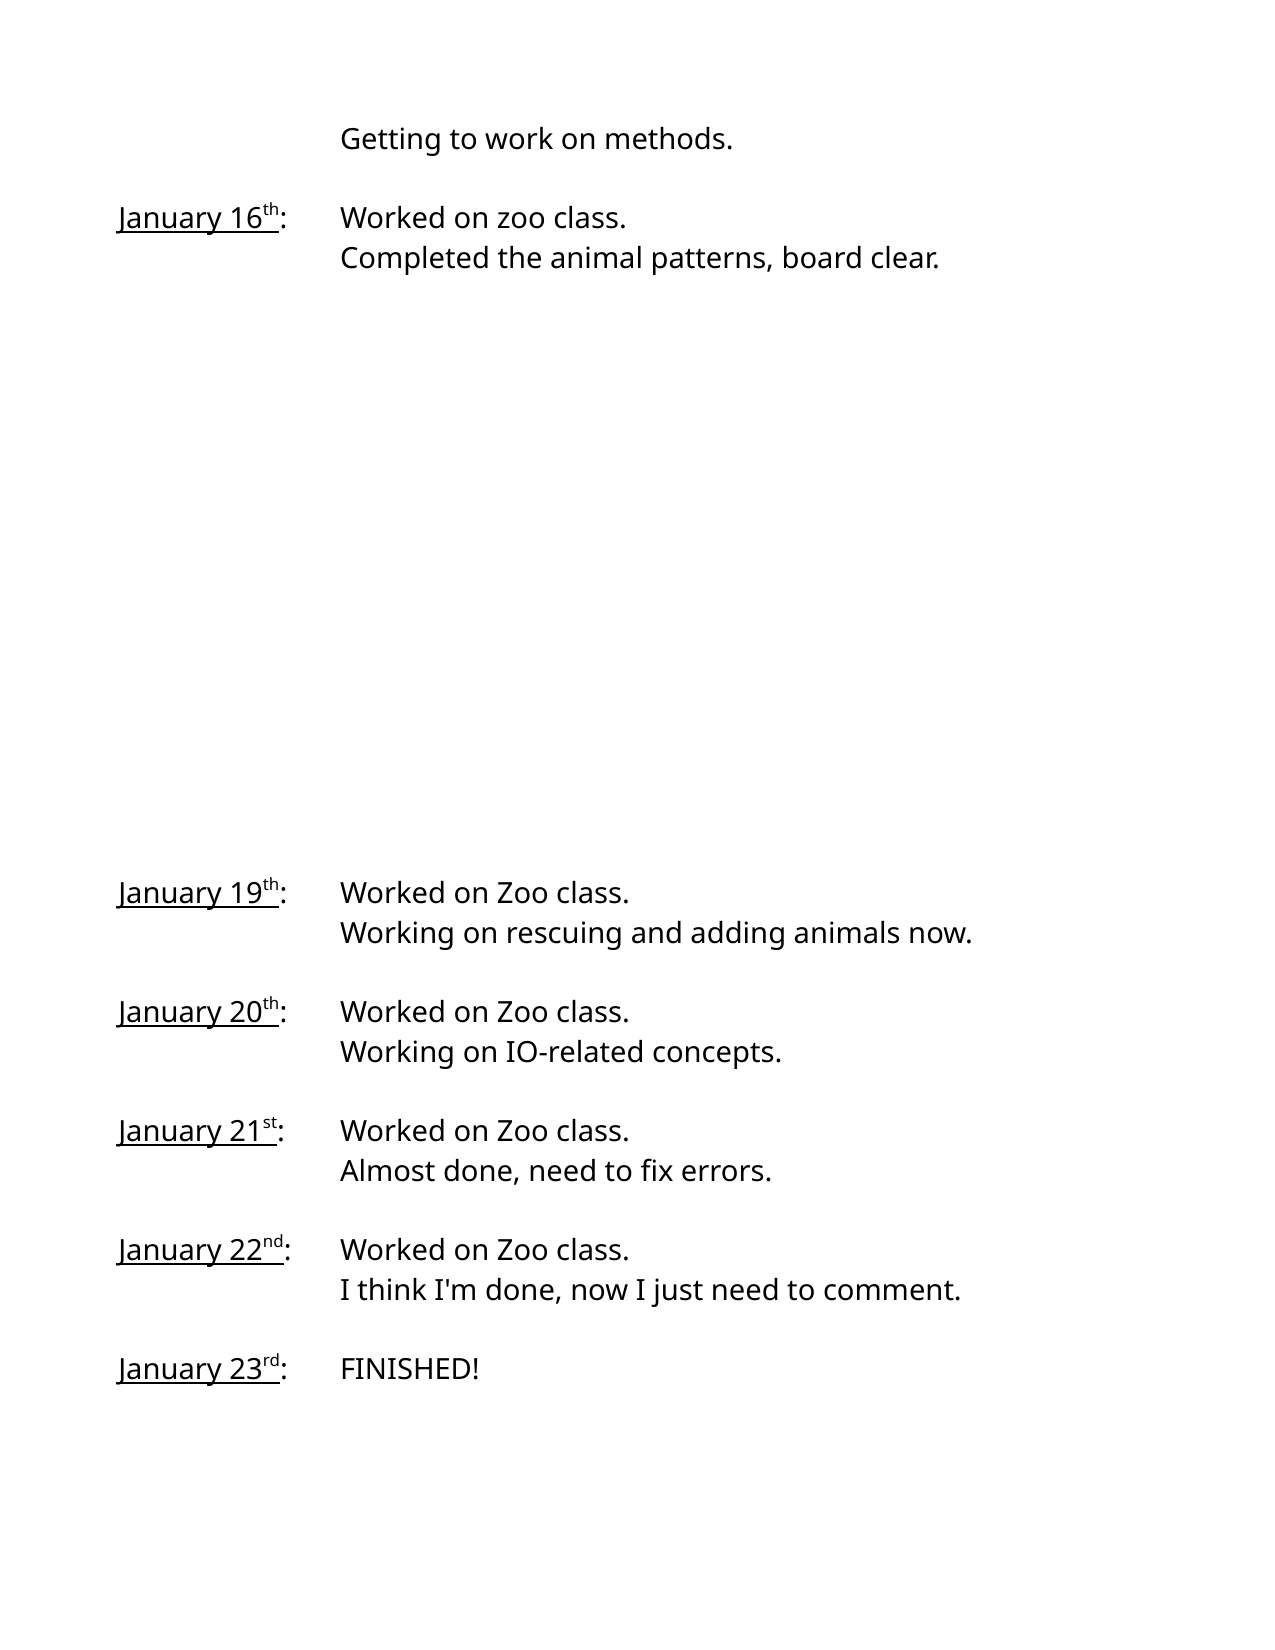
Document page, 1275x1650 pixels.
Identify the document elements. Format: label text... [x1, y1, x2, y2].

text Working on IO-related concepts. [118, 1031, 1157, 1071]
text January 19th: Worked on Zoo class. [118, 872, 1157, 912]
text January 23rd: FINISHED! [118, 1348, 1157, 1388]
text January 22nd: Worked on Zoo class. [118, 1229, 1157, 1269]
text Completed the animal patterns, board clear. [118, 237, 1157, 277]
text Getting to work on methods. [118, 118, 1157, 158]
text January 21st: Worked on Zoo class. [118, 1110, 1157, 1150]
text January 20th: Worked on Zoo class. [118, 991, 1157, 1031]
text I think I'm done, now I just need to comment. [118, 1269, 1157, 1309]
text Working on rescuing and adding animals now. [118, 912, 1157, 952]
text January 16th: Worked on zoo class. [118, 197, 1157, 237]
text Almost done, need to fix errors. [118, 1150, 1157, 1190]
